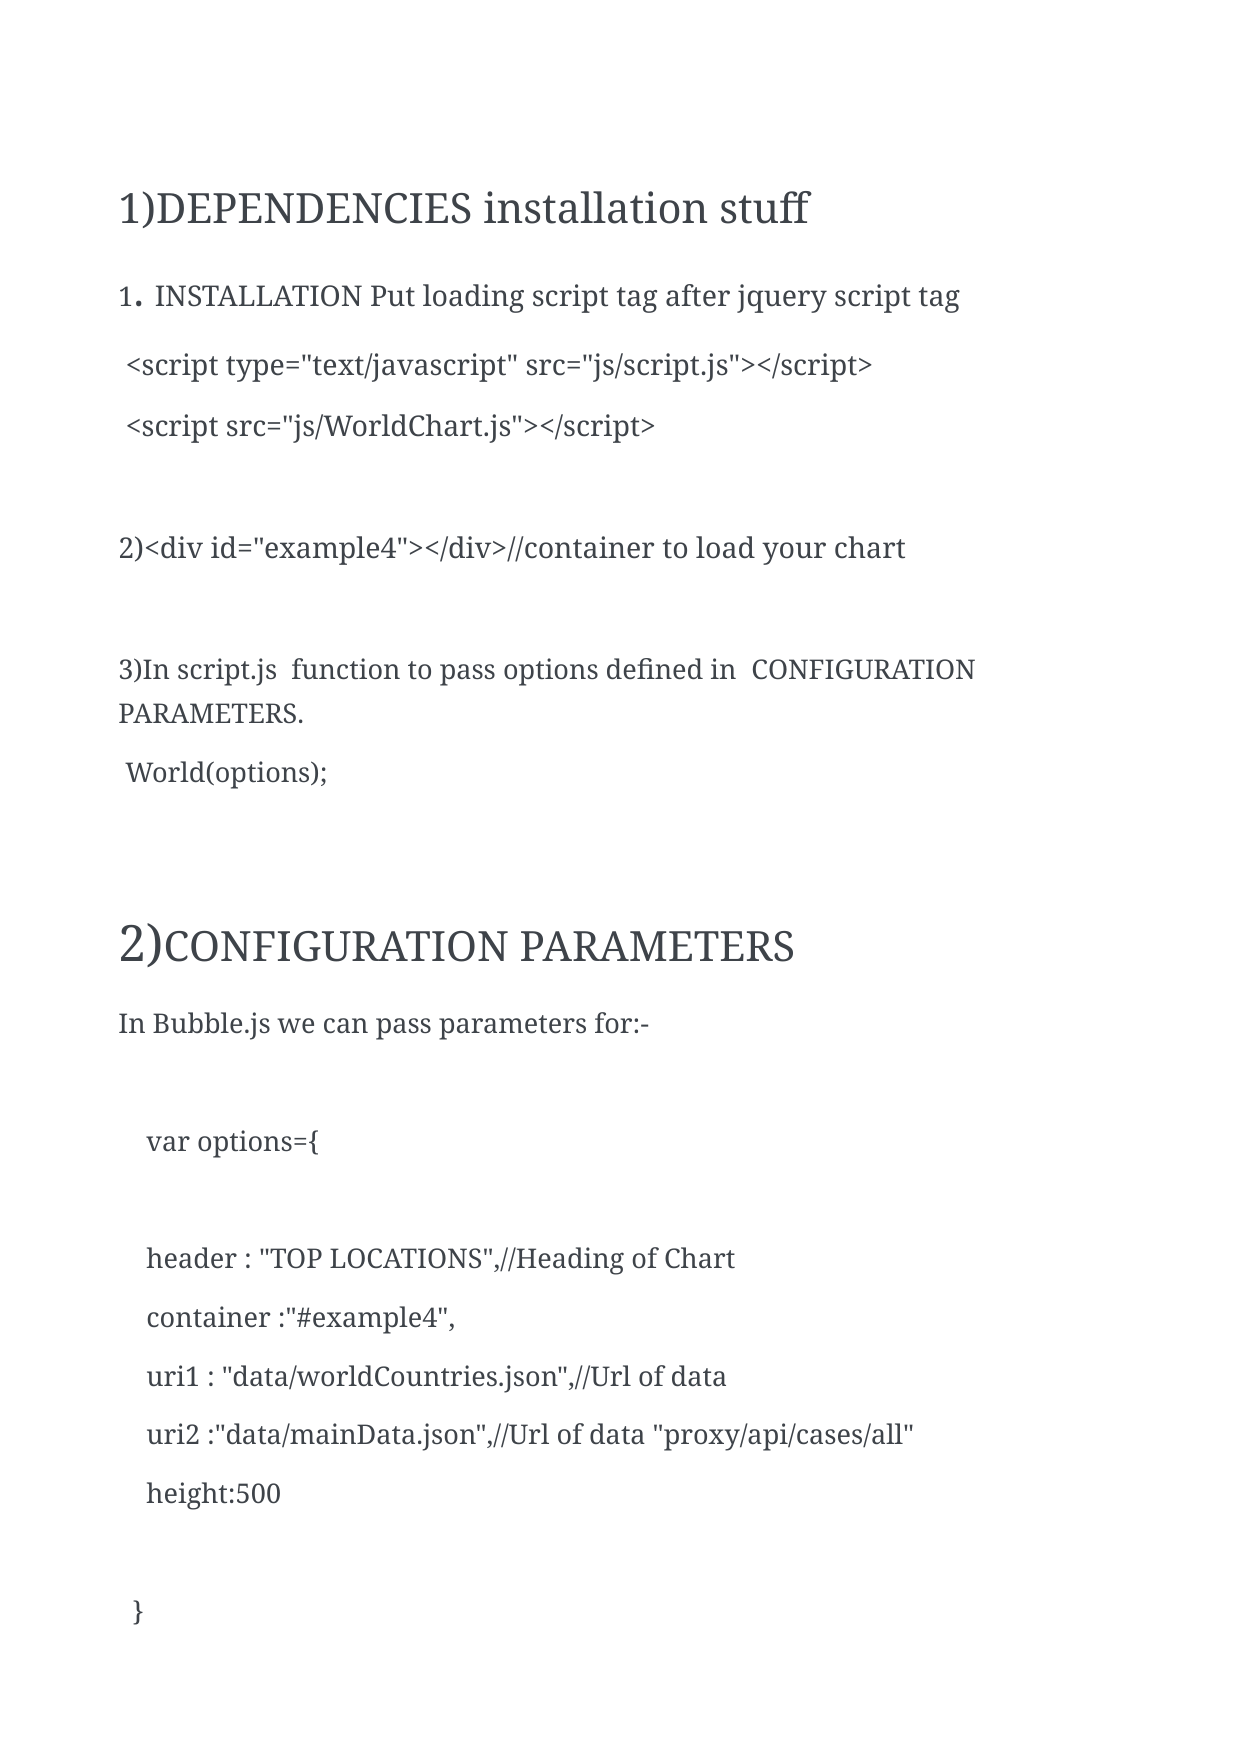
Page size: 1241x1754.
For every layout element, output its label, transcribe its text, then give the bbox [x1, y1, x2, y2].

text 2)<div id="example4"></div>//container to load your chart [118, 528, 1122, 567]
text <script type="text/javascript" src="js/script.js"></script> [118, 345, 1122, 383]
text var options={ [118, 1122, 1122, 1159]
text 1)DEPENDENCIES installation stuff [118, 179, 1122, 236]
text 2)CONFIGURATION PARAMETERS [118, 908, 1122, 976]
text 1. INSTALLATION Put loading script tag after jquery script tag [118, 262, 1122, 319]
text container :"#example4", [118, 1298, 1122, 1335]
text height:500 [118, 1474, 1122, 1511]
text <script src="js/WorldChart.js"></script> [118, 406, 1122, 445]
text } [118, 1592, 1122, 1629]
text uri2 :"data/mainData.json",//Url of data "proxy/api/cases/all" [118, 1416, 1122, 1453]
text In Bubble.js we can pass parameters for:- [118, 1004, 1122, 1041]
text World(options); [118, 753, 1122, 790]
text 3)In script.js function to pass options defined in CONFIGURATION PARAMETERS. [118, 650, 1122, 731]
text header : "TOP LOCATIONS",//Heading of Chart [118, 1239, 1122, 1276]
text uri1 : "data/worldCountries.json",//Url of data [118, 1357, 1122, 1394]
